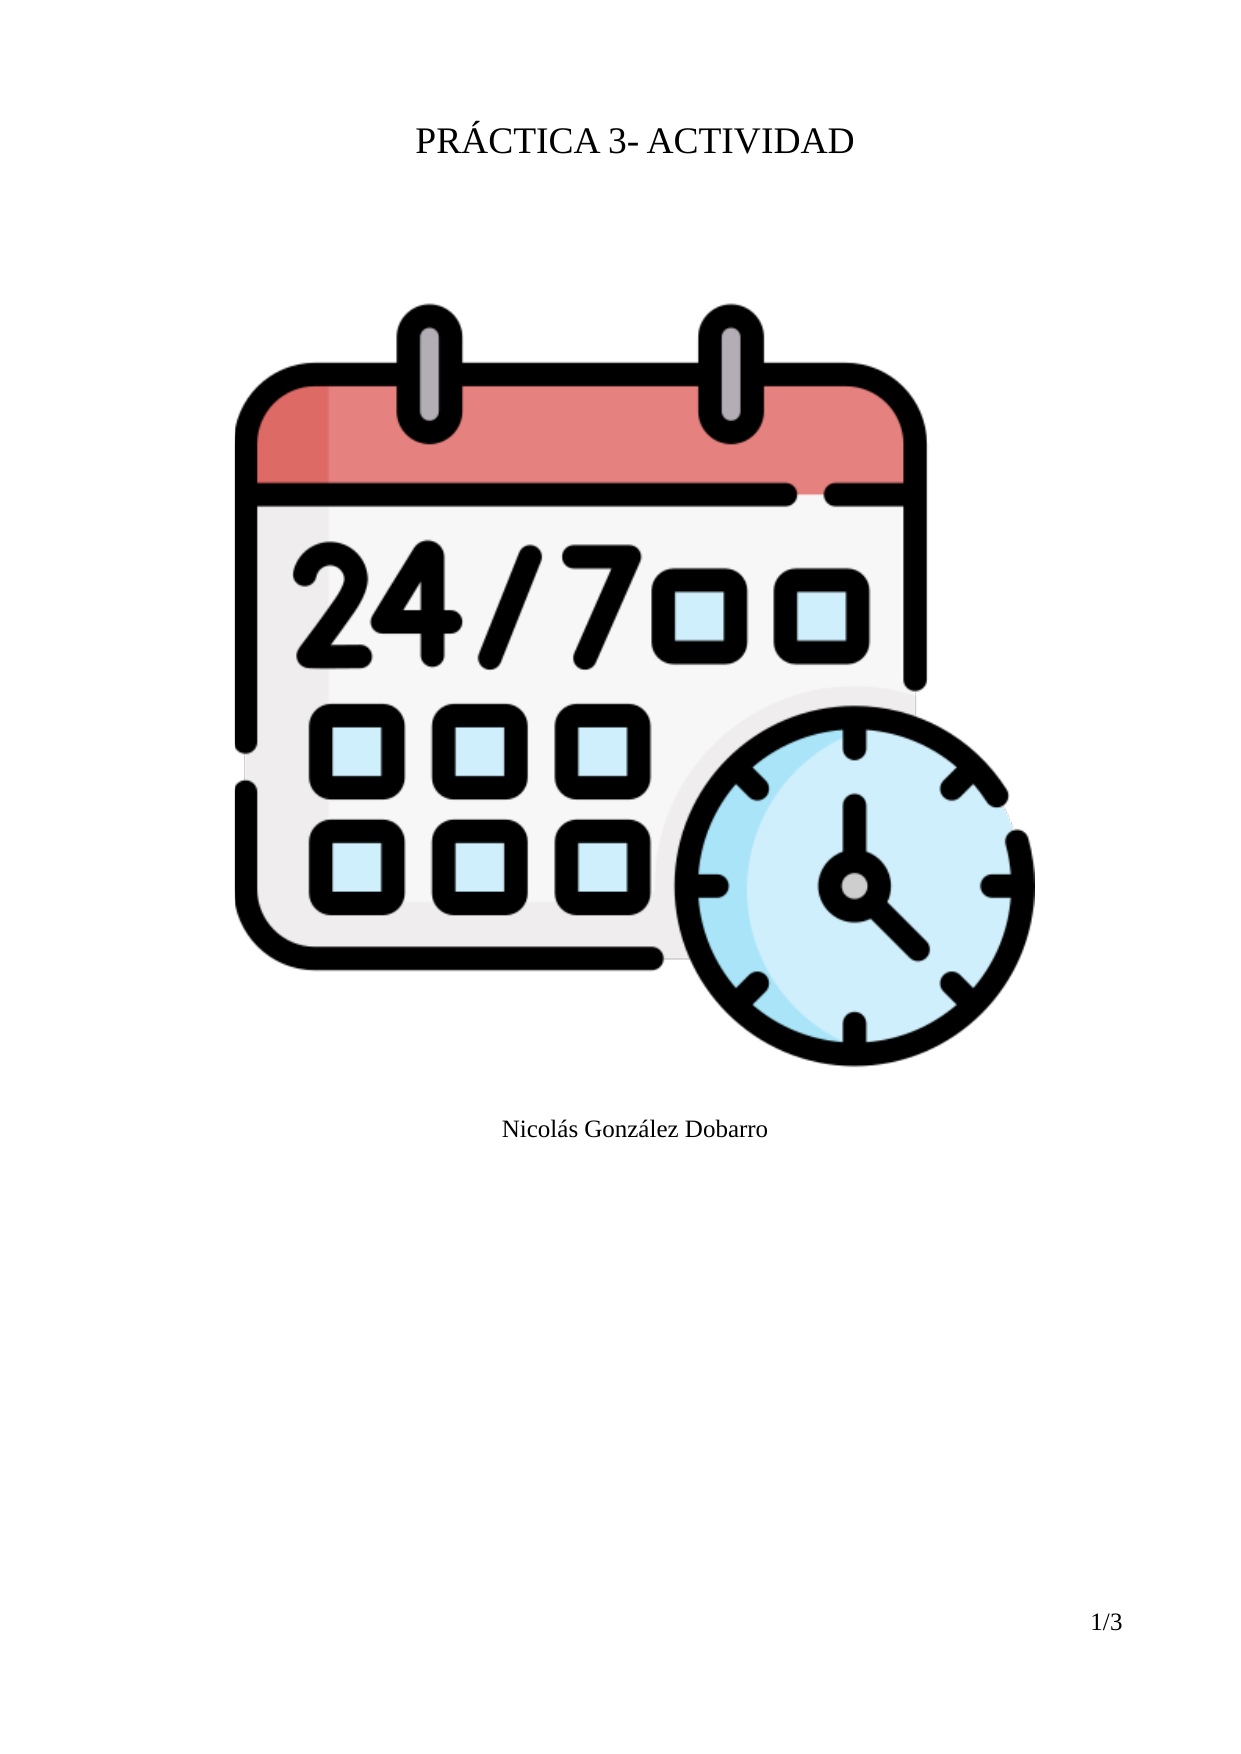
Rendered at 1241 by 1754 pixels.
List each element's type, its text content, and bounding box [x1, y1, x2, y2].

text Nicolás González Dobarro [148, 1114, 1122, 1143]
text PRÁCTICA 3- ACTIVIDAD [148, 118, 1122, 161]
picture [234, 285, 1035, 1086]
